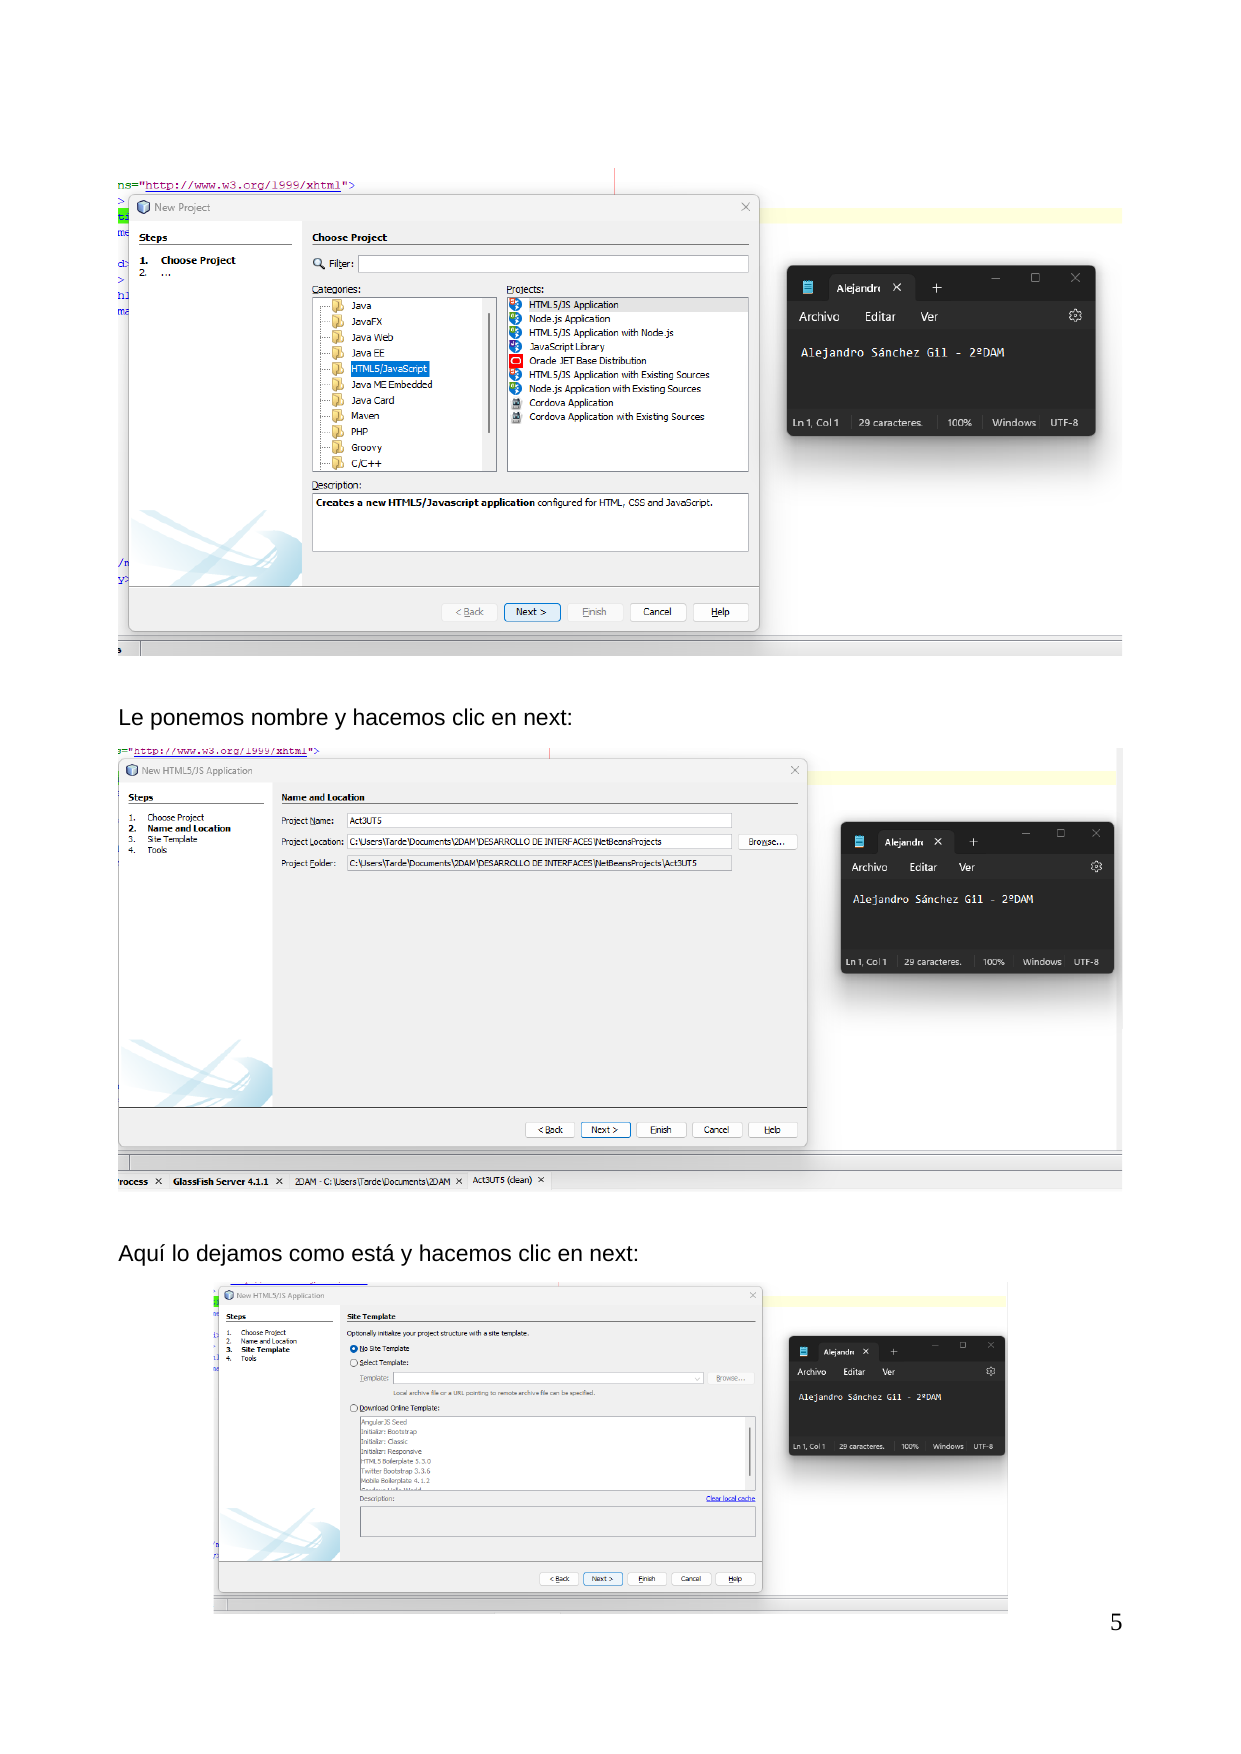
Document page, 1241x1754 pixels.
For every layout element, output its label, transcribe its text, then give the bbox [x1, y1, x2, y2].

text Aquí lo dejamos como está y hacemos clic en next: [118, 1240, 1122, 1266]
text Le ponemos nombre y hacemos clic en next: [118, 704, 1122, 730]
picture [118, 168, 1123, 656]
picture [118, 748, 1123, 1192]
picture [213, 1282, 1008, 1614]
